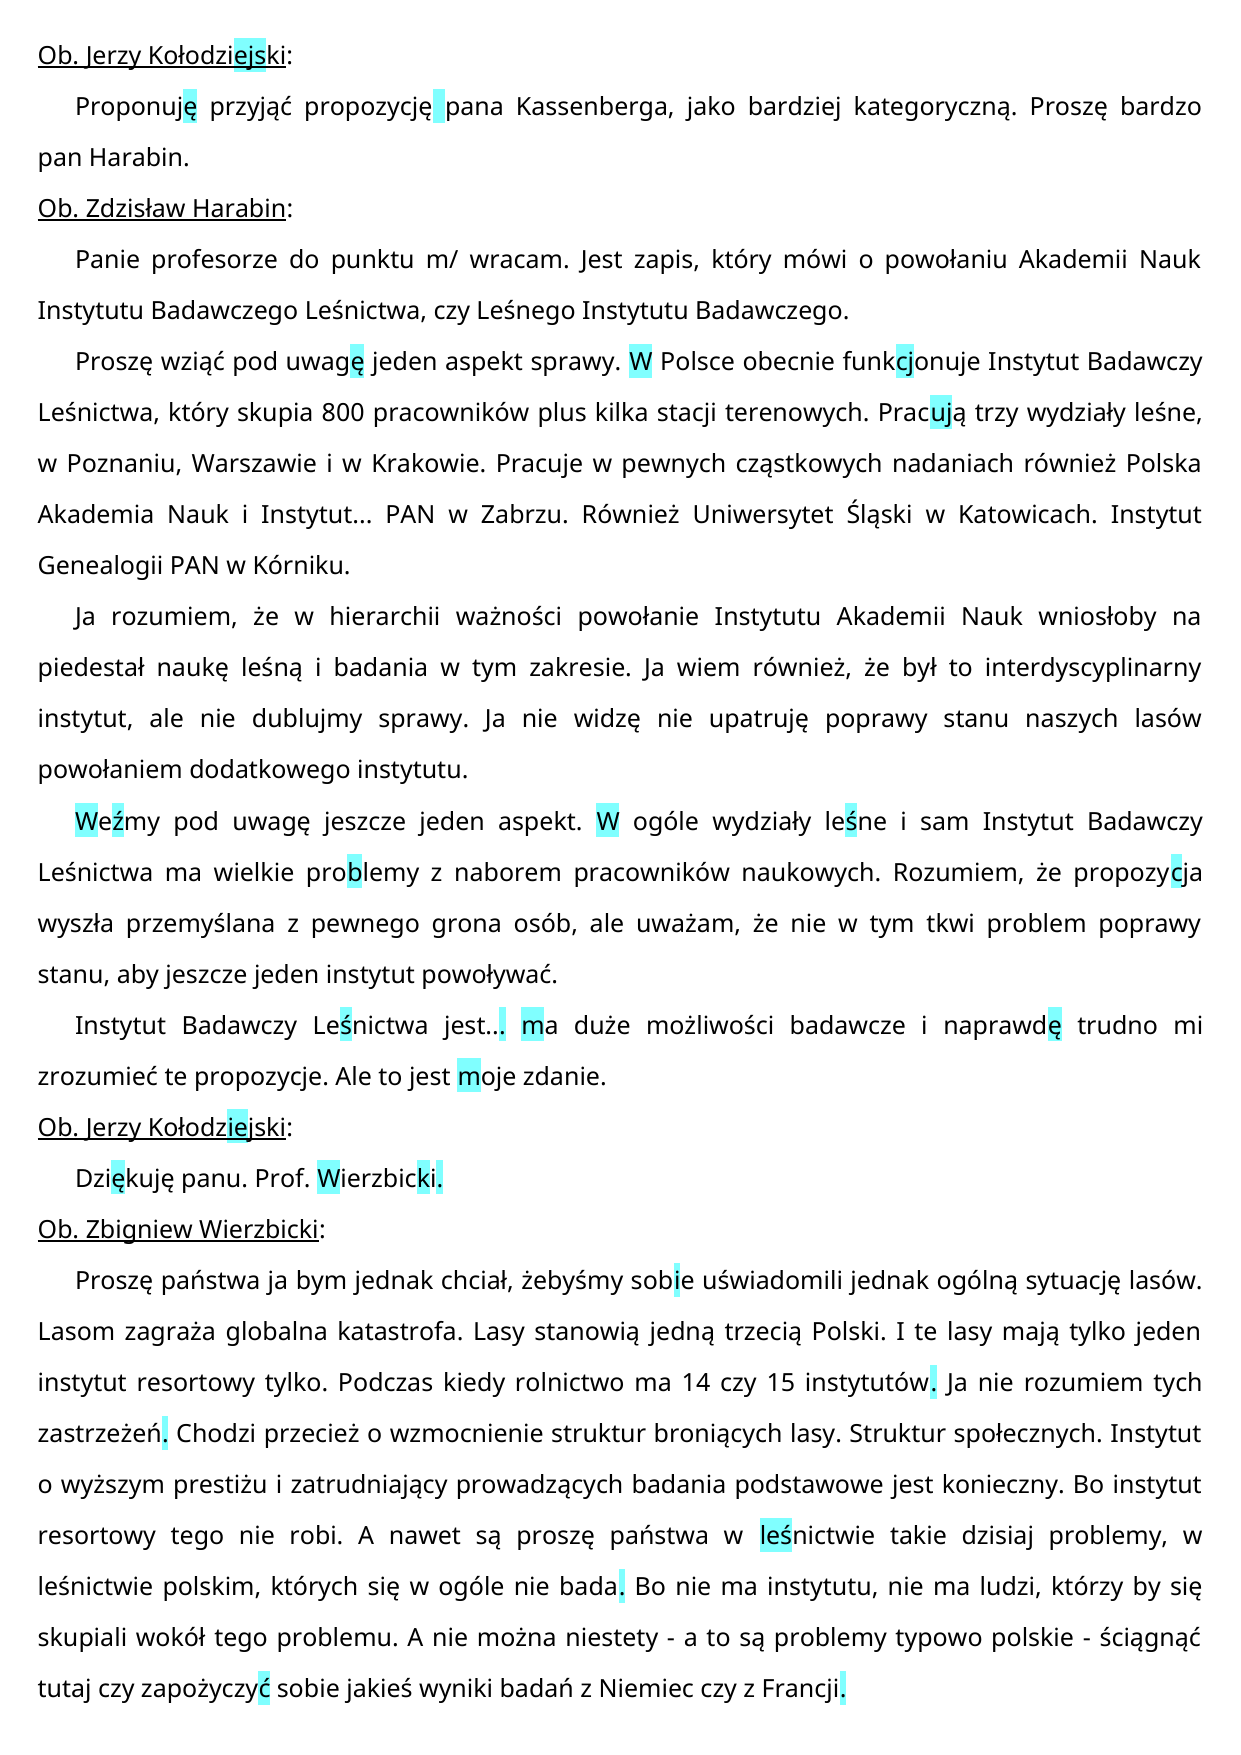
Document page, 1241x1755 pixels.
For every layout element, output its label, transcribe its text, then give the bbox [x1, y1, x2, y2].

text Ob. Zbigniew Wierzbicki: [37, 1211, 1203, 1246]
text Dziękuję panu. Prof. Wierzbicki. [37, 1160, 1203, 1194]
text Weźmy pod uwagę jeszcze jeden aspekt. W ogóle wydziały leśne i sam Instytut Badawczy Leśnictwa ma wielkie problemy z naborem pracowników naukowych. Rozumiem, że propozycja wyszła przemyślana z pewnego grona osób, ale uważam, że nie w tym tkwi problem poprawy stanu, aby jeszcze jeden instytut powoływać. [37, 803, 1203, 990]
text Panie profesorze do punktu m/ wracam. Jest zapis, który mówi o powołaniu Akademii Nauk Instytutu Badawczego Leśnictwa, czy Leśnego Instytutu Badawczego. [37, 242, 1203, 327]
text Ob. Jerzy Kołodziejski: [37, 1109, 1203, 1143]
text Ja rozumiem, że w hierarchii ważności powołanie Instytutu Akademii Nauk wniosłoby na piedestał naukę leśną i badania w tym zakresie. Ja wiem również, że był to interdyscyplinarny instytut, ale nie dublujmy sprawy. Ja nie widzę nie upatruję poprawy stanu naszych lasów powołaniem dodatkowego instytutu. [37, 599, 1203, 786]
text Proponuję przyjąć propozycję pana Kassenberga, jako bardziej kategoryczną. Proszę bardzo pan Harabin. [37, 88, 1203, 174]
text Proszę wziąć pod uwagę jeden aspekt sprawy. W Polsce obecnie funkcjonuje Instytut Badawczy Leśnictwa, który skupia 800 pracowników plus kilka stacji terenowych. Pracują trzy wydziały leśne, w Poznaniu, Warszawie i w Krakowie. Pracuje w pewnych cząstkowych nadaniach również Polska Akademia Nauk i Instytut... PAN w Zabrzu. Również Uniwersytet Śląski w Katowicach. Instytut Genealogii PAN w Kórniku. [37, 344, 1203, 582]
text Ob. Zdzisław Harabin: [37, 191, 1203, 225]
text Ob. Jerzy Kołodziejski: [37, 37, 1203, 72]
text Proszę państwa ja bym jednak chciał, żebyśmy sobie uświadomili jednak ogólną sytuację lasów. Lasom zagraża globalna katastrofa. Lasy stanowią jedną trzecią Polski. I te lasy mają tylko jeden instytut resortowy tylko. Podczas kiedy rolnictwo ma 14 czy 15 instytutów. Ja nie rozumiem tych zastrzeżeń. Chodzi przecież o wzmocnienie struktur broniących lasy. Struktur społecznych. Instytut o wyższym prestiżu i zatrudniający prowadzących badania podstawowe jest konieczny. Bo instytut resortowy tego nie robi. A nawet są proszę państwa w leśnictwie takie dzisiaj problemy, w leśnictwie polskim, których się w ogóle nie bada. Bo nie ma instytutu, nie ma ludzi, którzy by się skupiali wokół tego problemu. A nie można niestety - a to są problemy typowo polskie - ściągnąć tutaj czy zapożyczyć sobie jakieś wyniki badań z Niemiec czy z Francji. [37, 1262, 1203, 1705]
text Instytut Badawczy Leśnictwa jest... ma duże możliwości badawcze i naprawdę trudno mi zrozumieć te propozycje. Ale to jest moje zdanie. [37, 1007, 1203, 1092]
